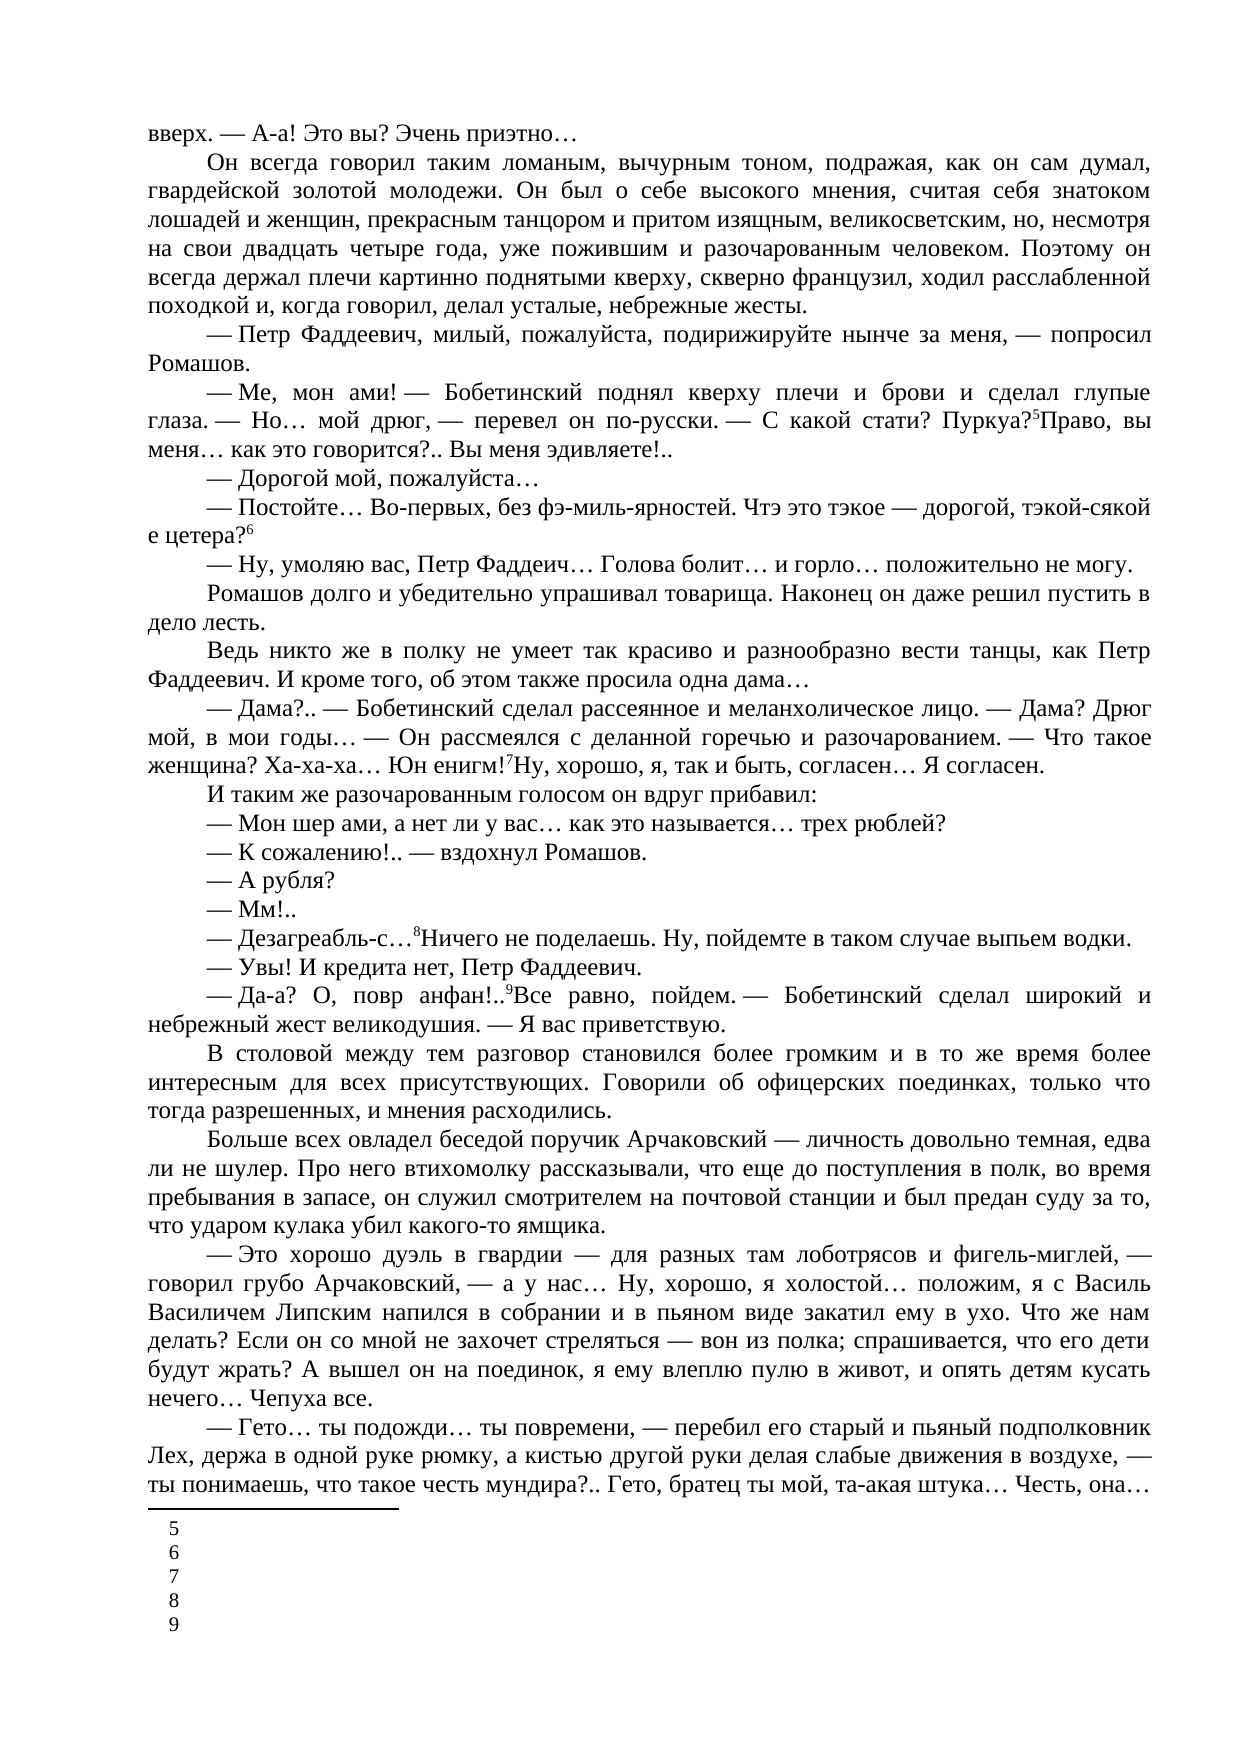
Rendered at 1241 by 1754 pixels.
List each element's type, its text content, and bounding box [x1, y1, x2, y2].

text — Петр Фаддеевич, милый, пожалуйста, подирижируйте нынче за меня, — попросил Ромашов. [148, 319, 1152, 377]
text — Гето… ты подожди… ты повремени, — перебил его старый и пьяный подполковник Лех, держа в одной руке рюмку, а кистью другой руки делая слабые движения в воздухе, — ты понимаешь, что такое честь мундира?.. Гето, братец ты мой, та-акая штука… Честь, она… [148, 1412, 1152, 1498]
text Ведь никто же в полку не умеет так красиво и разнообразно вести танцы, как Петр Фаддеевич. И кроме того, об этом также просила одна дама… [148, 636, 1152, 693]
text — Ме, мон ами! — Бобетинский поднял кверху плечи и брови и сделал глупые глаза. — Но… мой дрюг, — перевел он по-русски. — С какой стати? Пуркуа?Право, вы меня… как это говорится?.. Вы меня эдивляете!.. [148, 377, 1152, 463]
text — Дорогой мой, пожалуйста… [148, 463, 1152, 492]
text — Мм!.. [148, 894, 1152, 923]
text — Дама?.. — Бобетинский сделал рассеянное и меланхолическое лицо. — Дама? Дрюг мой, в мои годы… — Он рассмеялся с деланной горечью и разочарованием. — Что такое женщина? Ха-ха-ха… Юн енигм!Ну, хорошо, я, так и быть, согласен… Я согласен. [148, 693, 1152, 779]
text — А рубля? [148, 866, 1152, 894]
text Больше всех овладел беседой поручик Арчаковский — личность довольно темная, едва ли не шулер. Про него втихомолку рассказывали, что еще до поступления в полк, во время пребывания в запасе, он служил смотрителем на почтовой станции и был предан суду за то, что ударом кулака убил какого-то ямщика. [148, 1124, 1152, 1239]
text И таким же разочарованным голосом он вдруг прибавил: [148, 779, 1152, 808]
text — Дезагреабль-с…Ничего не поделаешь. Ну, пойдемте в таком случае выпьем водки. [148, 923, 1152, 952]
text — Мон шер ами, а нет ли у вас… как это называется… трех рюблей? [148, 808, 1152, 837]
text — Увы! И кредита нет, Петр Фаддеевич. [148, 952, 1152, 981]
text — Постойте… Во-первых, без фэ-миль-ярностей. Чтэ это тэкое — дорогой, тэкой-сякой е цетера? [148, 492, 1152, 549]
text вверх. — А-а! Это вы? Эчень приэтно… [148, 118, 1152, 147]
text В столовой между тем разговор становился более громким и в то же время более интересным для всех присутствующих. Говорили об офицерских поединках, только что тогда разрешенных, и мнения расходились. [148, 1038, 1152, 1124]
text — Да-а? О, повр анфан!..Все равно, пойдем. — Бобетинский сделал широкий и небрежный жест великодушия. — Я вас приветствую. [148, 981, 1152, 1038]
text — Это хорошо дуэль в гвардии — для разных там лоботрясов и фигель-миглей, — говорил грубо Арчаковский, — а у нас… Ну, хорошо, я холостой… положим, я с Василь Василичем Липским напился в собрании и в пьяном виде закатил ему в ухо. Что же нам делать? Если он со мной не захочет стреляться — вон из полка; спрашивается, что его дети будут жрать? А вышел он на поединок, я ему влеплю пулю в живот, и опять детям кусать нечего… Чепуха все. [148, 1239, 1152, 1412]
text — К сожалению!.. — вздохнул Ромашов. [148, 837, 1152, 866]
text Он всегда говорил таким ломаным, вычурным тоном, подражая, как он сам думал, гвардейской золотой молодежи. Он был о себе высокого мнения, считая себя знатоком лошадей и женщин, прекрасным танцором и притом изящным, великосветским, но, несмотря на свои двадцать четыре года, уже пожившим и разочарованным человеком. Поэтому он всегда держал плечи картинно поднятыми кверху, скверно французил, ходил расслабленной походкой и, когда говорил, делал усталые, небрежные жесты. [148, 147, 1152, 319]
text Ромашов долго и убедительно упрашивал товарища. Наконец он даже решил пустить в дело лесть. [148, 578, 1152, 636]
text — Ну, умоляю вас, Петр Фаддеич… Голова болит… и горло… положительно не могу. [148, 549, 1152, 578]
